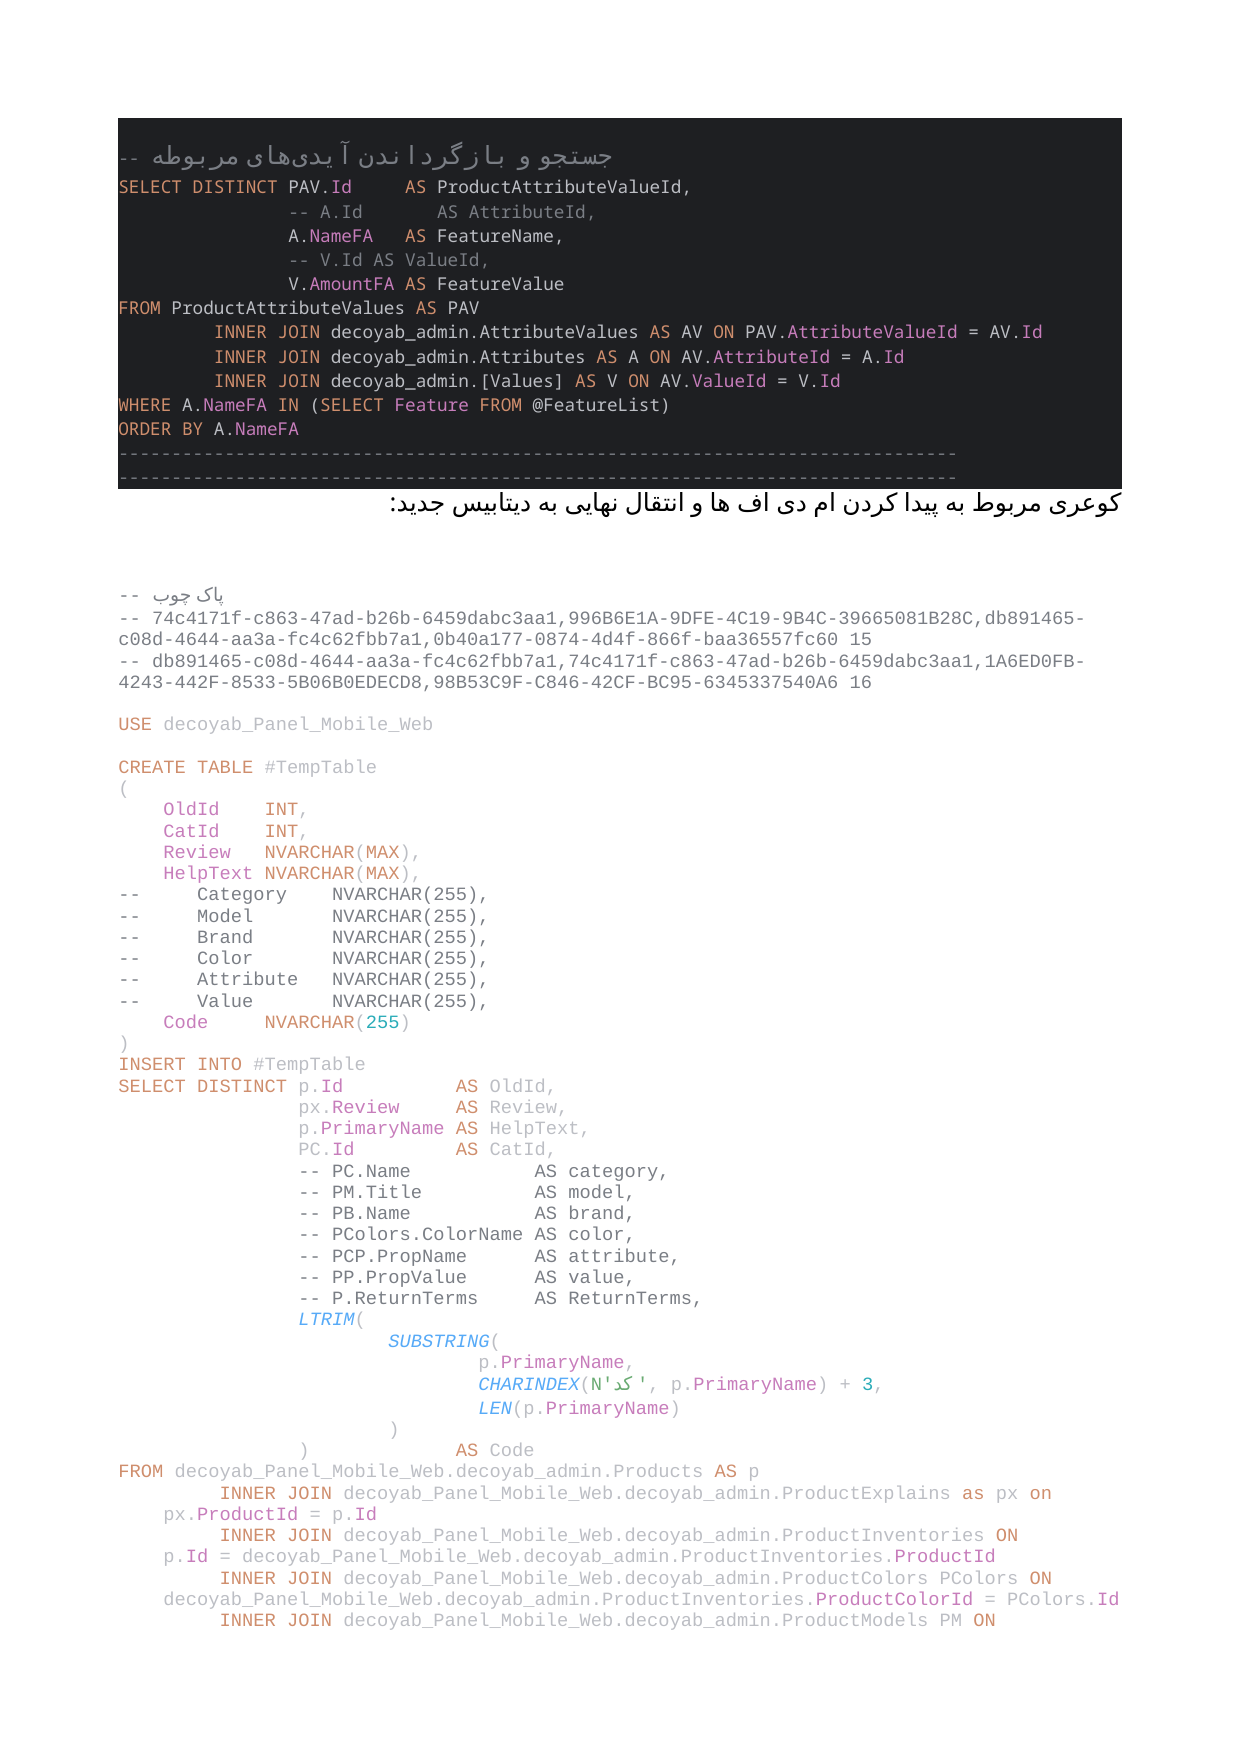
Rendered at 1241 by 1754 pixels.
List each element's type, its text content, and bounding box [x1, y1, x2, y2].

text کوعری مربوط به پیدا کردن ام دی اف ها و انتقال نهایی به دیتابیس جدید: [118, 489, 1122, 550]
text ------------------------------------------------------------------------------- ------------------------------------------------------------------------------- -- '74c4171f-c863-47ad-b26b-6459dabc3aa1,1A6ED0FB-4243-442F-8533-5B06B0EDECD8,db891465-c08d-4644-aa3a-fc4c62fbb7a1,a04c0a91-9886-4cae-be04-91276306fc6b' 10 -- '74c4171f-c863-47ad-b26b-6459dabc3aa1,996B6E1A-9DFE-4C19-9B4C-39665081B28C,db891465-c08d-4644-aa3a-fc4c62fbb7a1,0b40a177-0874-4d4f-866f-baa36557fc60' 15 -- 'db891465-c08d-4644-aa3a-fc4c62fbb7a1,74c4171f-c863-47ad-b26b-6459dabc3aa1,1A6ED0FB-4243-442F-8533-5B06B0EDECD8,98B53C9F-C846-42CF-BC95-6345337540A6' 16 -- '595ADF86-C15D-458E-B384-61E1D15A04A7,db891465-c08d-4644-aa3a-fc4c62fbb7a1,996B6E1A-9DFE-4C19-9B4C-39665081B28C,1b6c839c-fc92-4d10-ae6a-510c73388fac' 10099 -- '5C8937D8-3A12-4DBF-87A5-3C85EEE41C45,db891465-c08d-4644-aa3a-fc4c62fbb7a1,996B6E1A-9DFE-4C19-9B4C-39665081B28C,1b6c839c-fc92-4d10-ae6a-510c73388fac' 10100 -- '9C2B951F-9FE4-4F3D-8BB2-EB12F383A90D,db891465-c08d-4644-aa3a-fc4c62fbb7a1,996B6E1A-9DFE-4C19-9B4C-39665081B28C,1b6c839c-fc92-4d10-ae6a-510c73388fac' 10101 -- '2A4EB36F-B8AE-42D0-A8FE-CFCD98835F73,db891465-c08d-4644-aa3a-fc4c62fbb7a1,996B6E1A-9DFE-4C19-9B4C-39665081B28C,1b6c839c-fc92-4d10-ae6a-510c73388fac' 10102 DECLARE @FeatureList TABLE ( Feature NVARCHAR(255) ); -- درج ویژگی‌های موردنظر به جدول موقت INSERT INTO @FeatureList (Feature) VALUES (N'مغز'), (N'ابعاد'), (N'برند'), (N'روکش'), (N'کشور'), (N'مدل') -- جستجو و بازگرداندن آیدی‌های مربوطه SELECT DISTINCT PAV.Id AS ProductAttributeValueId, -- A.Id AS AttributeId, A.NameFA AS FeatureName, -- V.Id AS ValueId, V.AmountFA AS FeatureValue FROM ProductAttributeValues AS PAV INNER JOIN decoyab_admin.AttributeValues AS AV ON PAV.AttributeValueId = AV.Id INNER JOIN decoyab_admin.Attributes AS A ON AV.AttributeId = A.Id INNER JOIN decoyab_admin.[Values] AS V ON AV.ValueId = V.Id WHERE A.NameFA IN (SELECT Feature FROM @FeatureList) ORDER BY A.NameFA ------------------------------------------------------------------------------- ------------------------------------------------------------------------------- [118, 118, 1122, 489]
text -- پاک چوب -- 74c4171f-c863-47ad-b26b-6459dabc3aa1,996B6E1A-9DFE-4C19-9B4C-39665081B28C,db891465-c08d-4644-aa3a-fc4c62fbb7a1,0b40a177-0874-4d4f-866f-baa36557fc60 15 -- db891465-c08d-4644-aa3a-fc4c62fbb7a1,74c4171f-c863-47ad-b26b-6459dabc3aa1,1A6ED0FB-4243-442F-8533-5B06B0EDECD8,98B53C9F-C846-42CF-BC95-6345337540A6 16 USE decoyab_Panel_Mobile_Web CREATE TABLE #TempTable ( OldId INT, CatId INT, Review NVARCHAR(MAX), HelpText NVARCHAR(MAX), -- Category NVARCHAR(255), -- Model NVARCHAR(255), -- Brand NVARCHAR(255), -- Color NVARCHAR(255), -- Attribute NVARCHAR(255), -- Value NVARCHAR(255), Code NVARCHAR(255) ) INSERT INTO #TempTable SELECT DISTINCT p.Id AS OldId, px.Review AS Review, p.PrimaryName AS HelpText, PC.Id AS CatId, -- PC.Name AS category, -- PM.Title AS model, -- PB.Name AS brand, -- PColors.ColorName AS color, -- PCP.PropName AS attribute, -- PP.PropValue AS value, -- P.ReturnTerms AS ReturnTerms, LTRIM( SUBSTRING( p.PrimaryName, CHARINDEX(N'کد ', p.PrimaryName) + 3, LEN(p.PrimaryName) ) ) AS Code FROM decoyab_Panel_Mobile_Web.decoyab_admin.Products AS p INNER JOIN decoyab_Panel_Mobile_Web.decoyab_admin.ProductExplains as px on px.ProductId = p.Id INNER JOIN decoyab_Panel_Mobile_Web.decoyab_admin.ProductInventories ON p.Id = decoyab_Panel_Mobile_Web.decoyab_admin.ProductInventories.ProductId INNER JOIN decoyab_Panel_Mobile_Web.decoyab_admin.ProductColors PColors ON decoyab_Panel_Mobile_Web.decoyab_admin.ProductInventories.ProductColorId = PColors.Id INNER JOIN decoyab_Panel_Mobile_Web.decoyab_admin.ProductModels PM ON PM.Id = p.ProductModelId INNER JOIN decoyab_Panel_Mobile_Web.decoyab_admin.ProductCategoryBrands PCB ON PCB.Id = PM.ProductCategoryBrandId INNER JOIN decoyab_Panel_Mobile_Web.decoyab_admin.ProductBrands PB ON PCB.ProductBrandId = PB.Id INNER JOIN decoyab_Panel_Mobile_Web.decoyab_admin.ProductCategories PC ON PCB.ProductCategoryId = PC.Id LEFT JOIN decoyab_Panel_Mobile_Web.decoyab_admin.ProductProperties PP ON p.Id = PP.ProductId LEFT JOIN decoyab_Panel_Mobile_Web.decoyab_admin.ProductCategoryProperties PCP ON PCP.ProductCategoryId = 9 AND PCP.Id = PP.PropId WHERE PCB.ProductCategoryId = 15 -- categoryId from old db AND p.Id NOT IN (10, 11, 13) GO USE decoyab_MarketPlaceDb; -- درج داده‌ها به جدول Products مطابق با 58 رکورد موجود در TempTable INSERT INTO decoyab_admin.Products (Id, GroupIdsImpactOnPrice, ProductTitleIdAndShopIdKey, HelpText, AiLink, PageTitle, CreateDateTime, UpdateDateTime, Review, Description, IsActive, IsDeleted, [Ordering], OldId, Tag, GroupIdsRepeating) SELECT NEWID() AS Id, -- تولید GUID جدید برای شناسه محصولات CONCAT( N'74c4171f-c863-47ad-b26b-6459dabc3aa1,996B6E1A-9DFE-4C19-9B4C-39665081B28C,db891465-c08d-4644-aa3a-fc4c62fbb7a1,0b40a177-0874-4d4f-866f-baa36557fc60', -- code CASE WHEN LEN(N'74c4171f-c863-47ad-b26b-6459dabc3aa1,996B6E1A-9DFE-4C19-9B4C-39665081B28C,db891465-c08d-4644-aa3a-fc4c62fbb7a1,0b40a177-0874-4d4f-866f-baa36557fc60') > -- code 0 THEN N',' ELSE N'' END, (SELECT TOP 1 CAST(PAV.Id AS NVARCHAR(MAX)) -- انتخاب فقط اولین آیدی FROM ProductAttributeValues AS PAV INNER JOIN decoyab_admin.AttributeValues AV ON PAV.AttributeValueId = AV.Id INNER JOIN decoyab_admin.[Values] V ON AV.ValueId = V.Id WHERE V.AmountFA = TT.Code -- کد مشخص را فقط برای هر رکورد در TempTable جستجو کن ) ) AS GroupIdsImpactOnPrice, -- مقدار GroupIdsImpactOnPrice برای هر رکورد TempTable N'00AD1DB7-B084-4F49-9AEC-5BB0D4854AF8,3a4b5c6d-7e8f-9a1b-2c3d-4e5f6a7b8c9d' AS ProductTitleIdAndShopIdKey, -- مقدار ثابت TT.HelpText AS HelpText, -- مقدار HelpText از TempTable NULL AS AiLink, -- مقدار پیش‌فرض برای لینک هوش مصنوعی TT.HelpText AS PageTitle, -- مقدار PageTitle برابر با HelpText GETDATE() AS CreateDateTime, -- تاریخ ایجاد GETDATE() AS UpdateDateTime, -- تاریخ بروزرسانی TT.Review AS Review, -- مقدار Review TT.CatId AS Description, -- مقدار ایدی دسته بندی 1 AS IsActive, -- محصول فعال 0 AS IsDeleted, -- محصول حذف‌نشده NULL AS [Ordering], -- ترتیب نامشخص TT.OldId AS OldId, -- مقدار OldId از TempTable NULL AS Tag, -- برچسب خالی N'' AS GroupIdsRepeating -- مقدار GroupIdsRepeating خالی FROM #TempTable TT; -- حذف جدول موقت DROP TABLE #TempTable; [118, 550, 1122, 1632]
